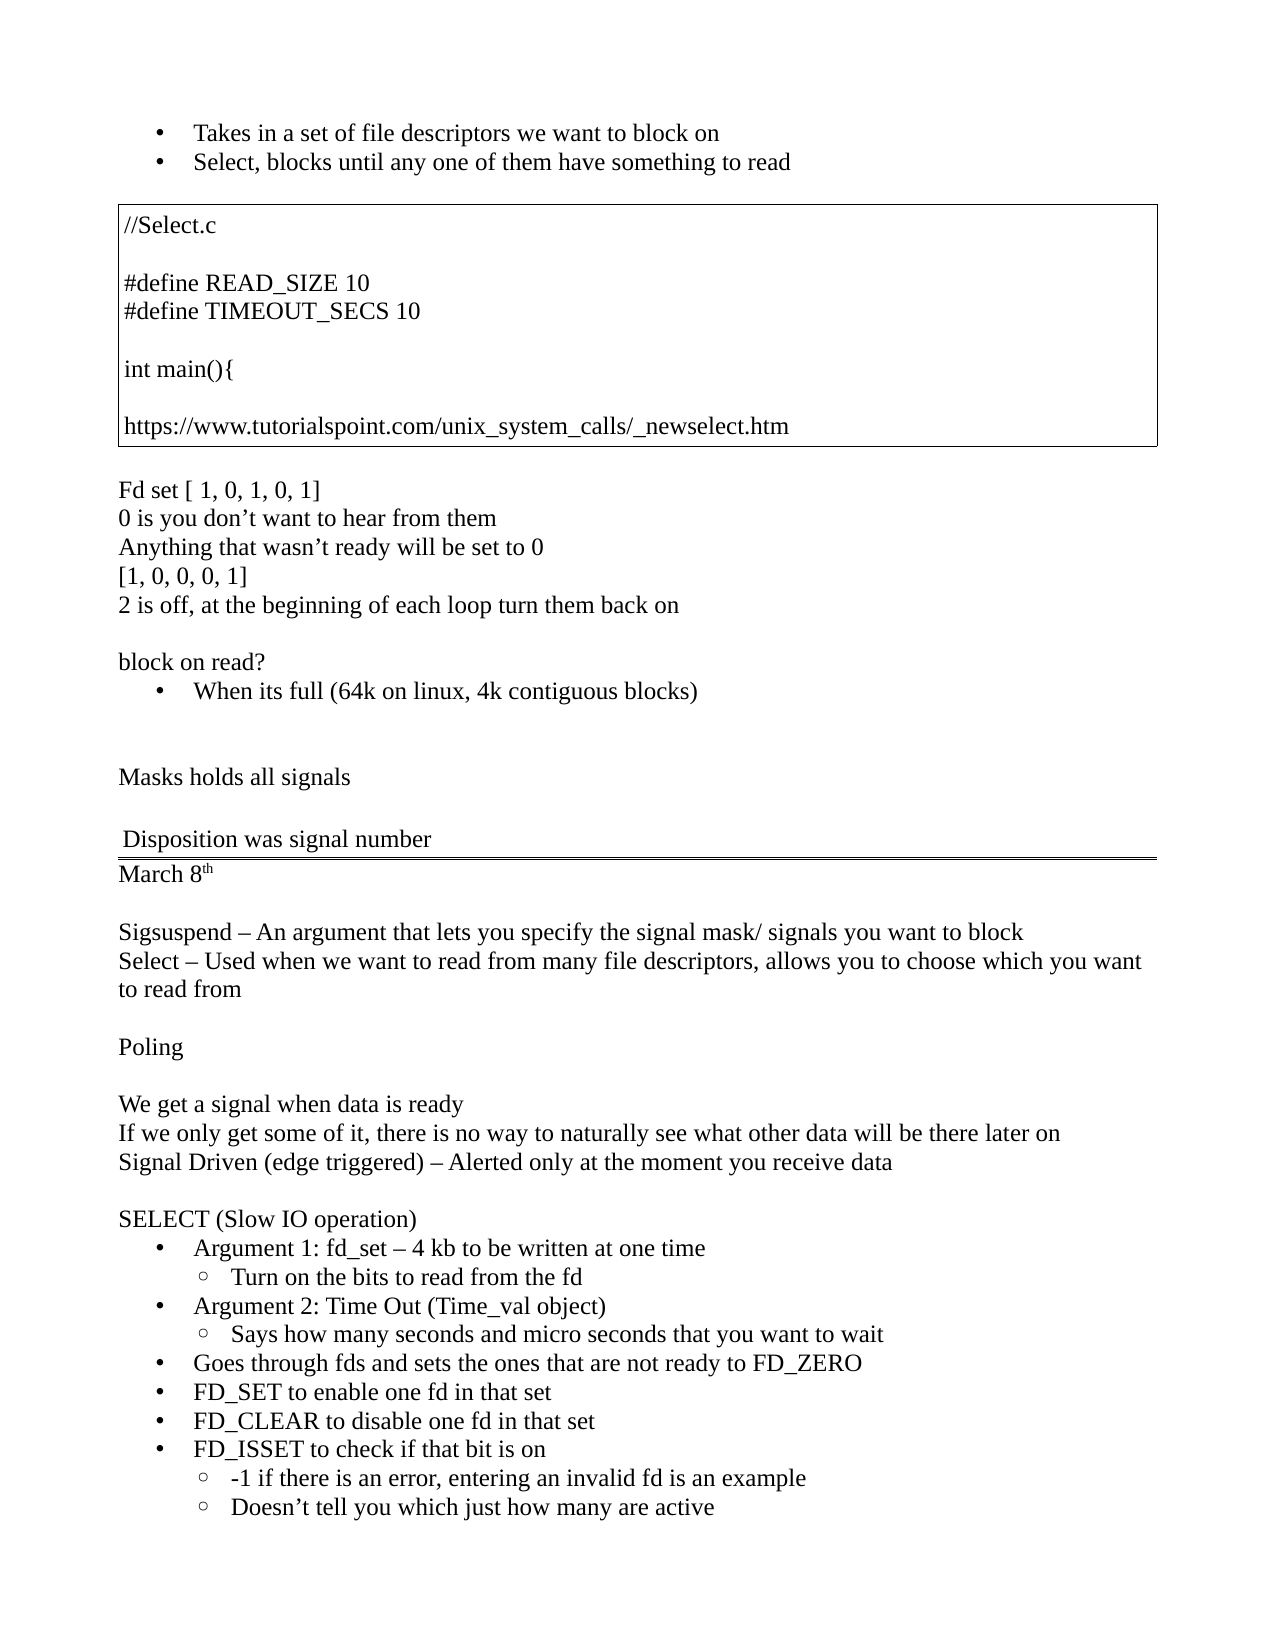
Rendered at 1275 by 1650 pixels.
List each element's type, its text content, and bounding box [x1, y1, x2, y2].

text We get a signal when data is ready [118, 1089, 1157, 1118]
list Select, blocks until any one of them have something to read [156, 147, 1157, 176]
list Turn on the bits to read from the fd [193, 1262, 1157, 1291]
list Goes through fds and sets the ones that are not ready to FD_ZERO [156, 1348, 1157, 1377]
list FD_SET to enable one fd in that set [156, 1377, 1157, 1406]
text March 8th [118, 860, 1157, 888]
list FD_CLEAR to disable one fd in that set [156, 1406, 1157, 1434]
text SELECT (Slow IO operation) [118, 1204, 1157, 1233]
list When its full (64k on linux, 4k contiguous blocks) [156, 676, 1157, 705]
list Argument 1: fd_set – 4 kb to be written at one time [156, 1233, 1157, 1262]
list FD_ISSET to check if that bit is on [156, 1434, 1157, 1463]
table_header //Select.c #define READ_SIZE 10 #define TIMEOUT_SECS 10 int main(){ https://www.tutorialspoint.com/unix_system_calls/_newselect.htm [119, 205, 1157, 446]
list Argument 2: Time Out (Time_val object) [156, 1291, 1157, 1319]
text Masks holds all signals [118, 762, 1157, 791]
text Disposition was signal number [118, 820, 1157, 857]
list Says how many seconds and micro seconds that you want to wait [193, 1319, 1157, 1348]
text Fd set [ 1, 0, 1, 0, 1] [118, 475, 1157, 503]
text Sigsuspend – An argument that lets you specify the signal mask/ signals you want to block [118, 917, 1157, 946]
text Signal Driven (edge triggered) – Alerted only at the moment you receive data [118, 1147, 1157, 1176]
text block on read? [118, 647, 1157, 676]
text Anything that wasn’t ready will be set to 0 [118, 532, 1157, 561]
text Select – Used when we want to read from many file descriptors, allows you to choose which you want to read from [118, 946, 1157, 1003]
text Poling [118, 1032, 1157, 1061]
list Doesn’t tell you which just how many are active [193, 1492, 1157, 1521]
text If we only get some of it, there is no way to naturally see what other data will be there later on [118, 1118, 1157, 1147]
list Takes in a set of file descriptors we want to block on [156, 118, 1157, 147]
text 0 is you don’t want to hear from them [118, 503, 1157, 532]
text 2 is off, at the beginning of each loop turn them back on [118, 590, 1157, 618]
text [1, 0, 0, 0, 1] [118, 561, 1157, 590]
list -1 if there is an error, entering an invalid fd is an example [193, 1463, 1157, 1492]
